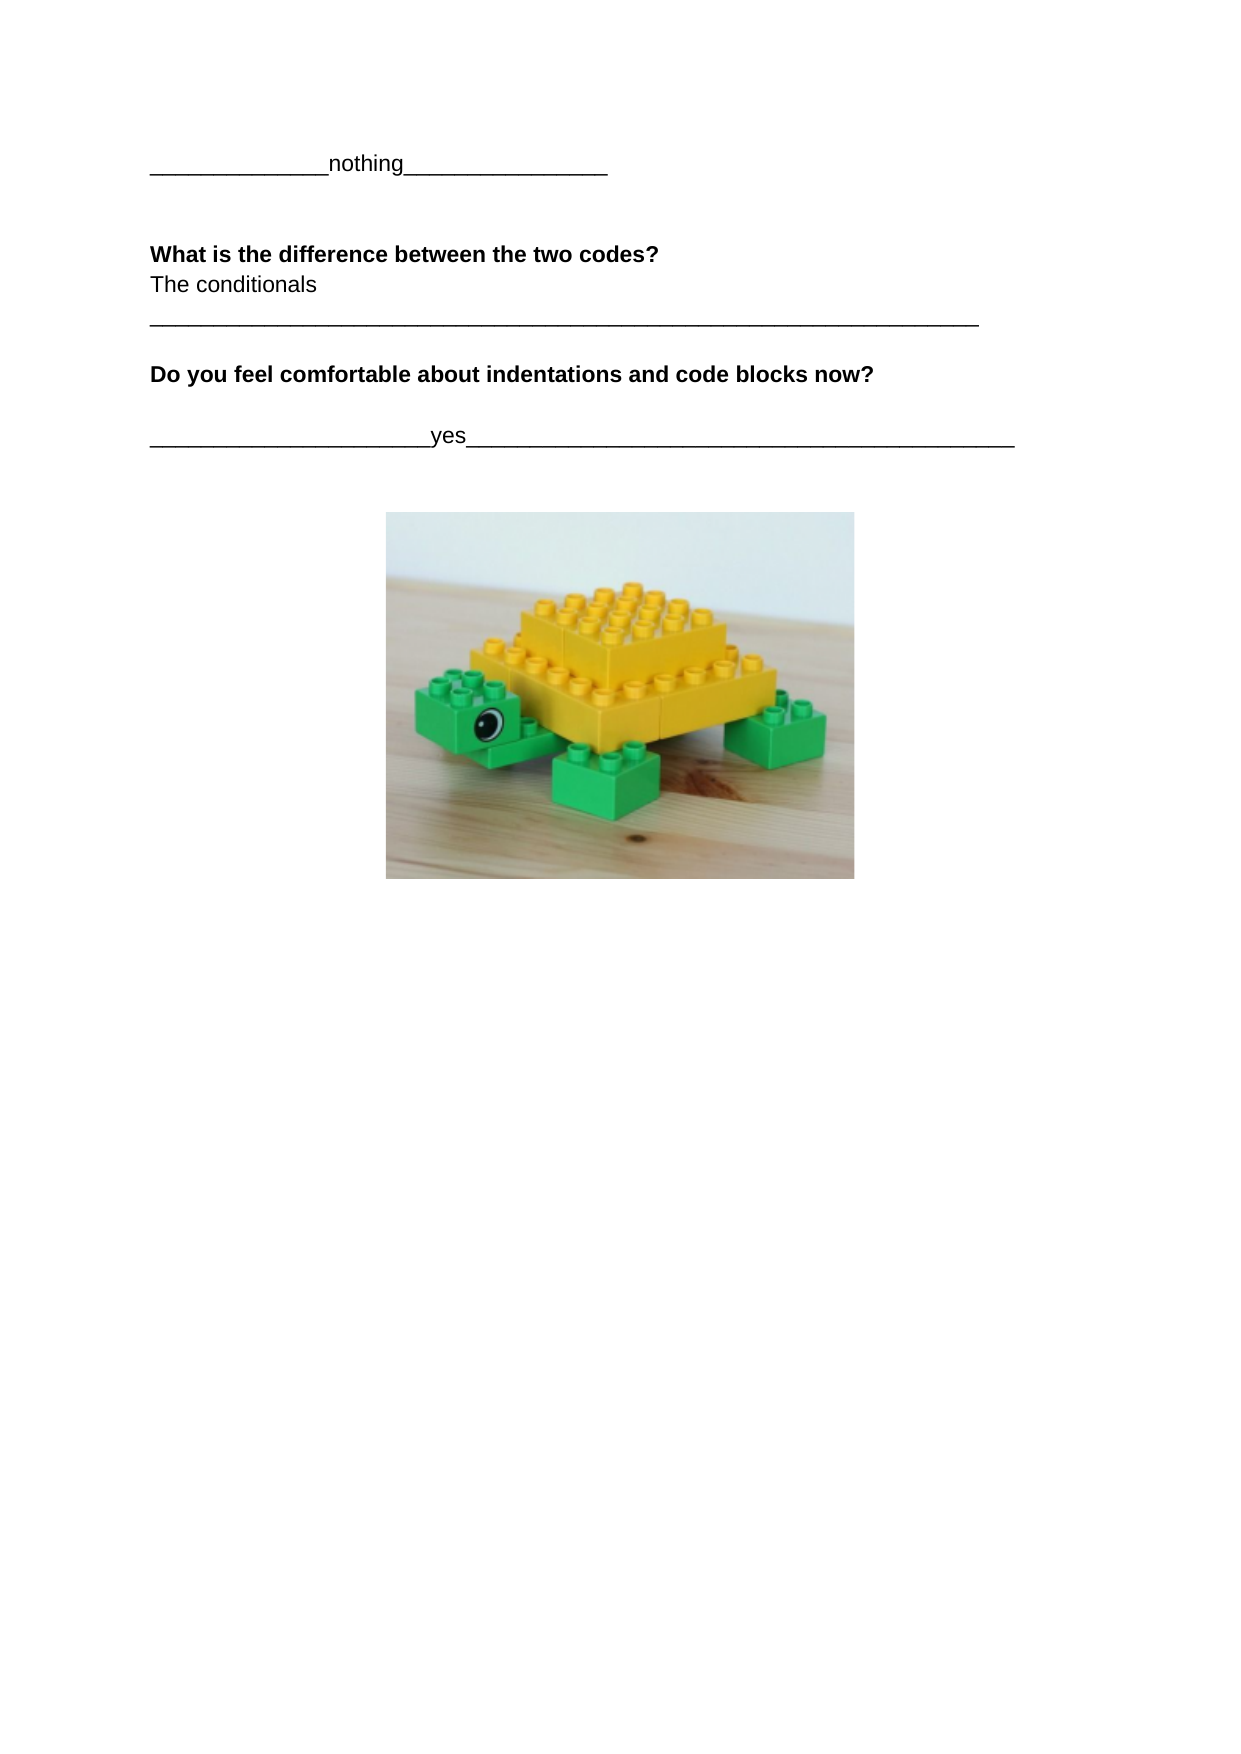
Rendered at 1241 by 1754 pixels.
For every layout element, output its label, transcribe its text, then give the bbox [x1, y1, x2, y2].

text What is the difference between the two codes? [150, 241, 1090, 267]
text ______________________yes___________________________________________ [150, 422, 1090, 448]
text Do you feel comfortable about indentations and code blocks now? [150, 361, 1090, 388]
picture [385, 512, 855, 879]
text ______________nothing________________ [150, 150, 1090, 176]
text The conditionals [150, 271, 1090, 297]
text _________________________________________________________________ [150, 301, 1090, 327]
